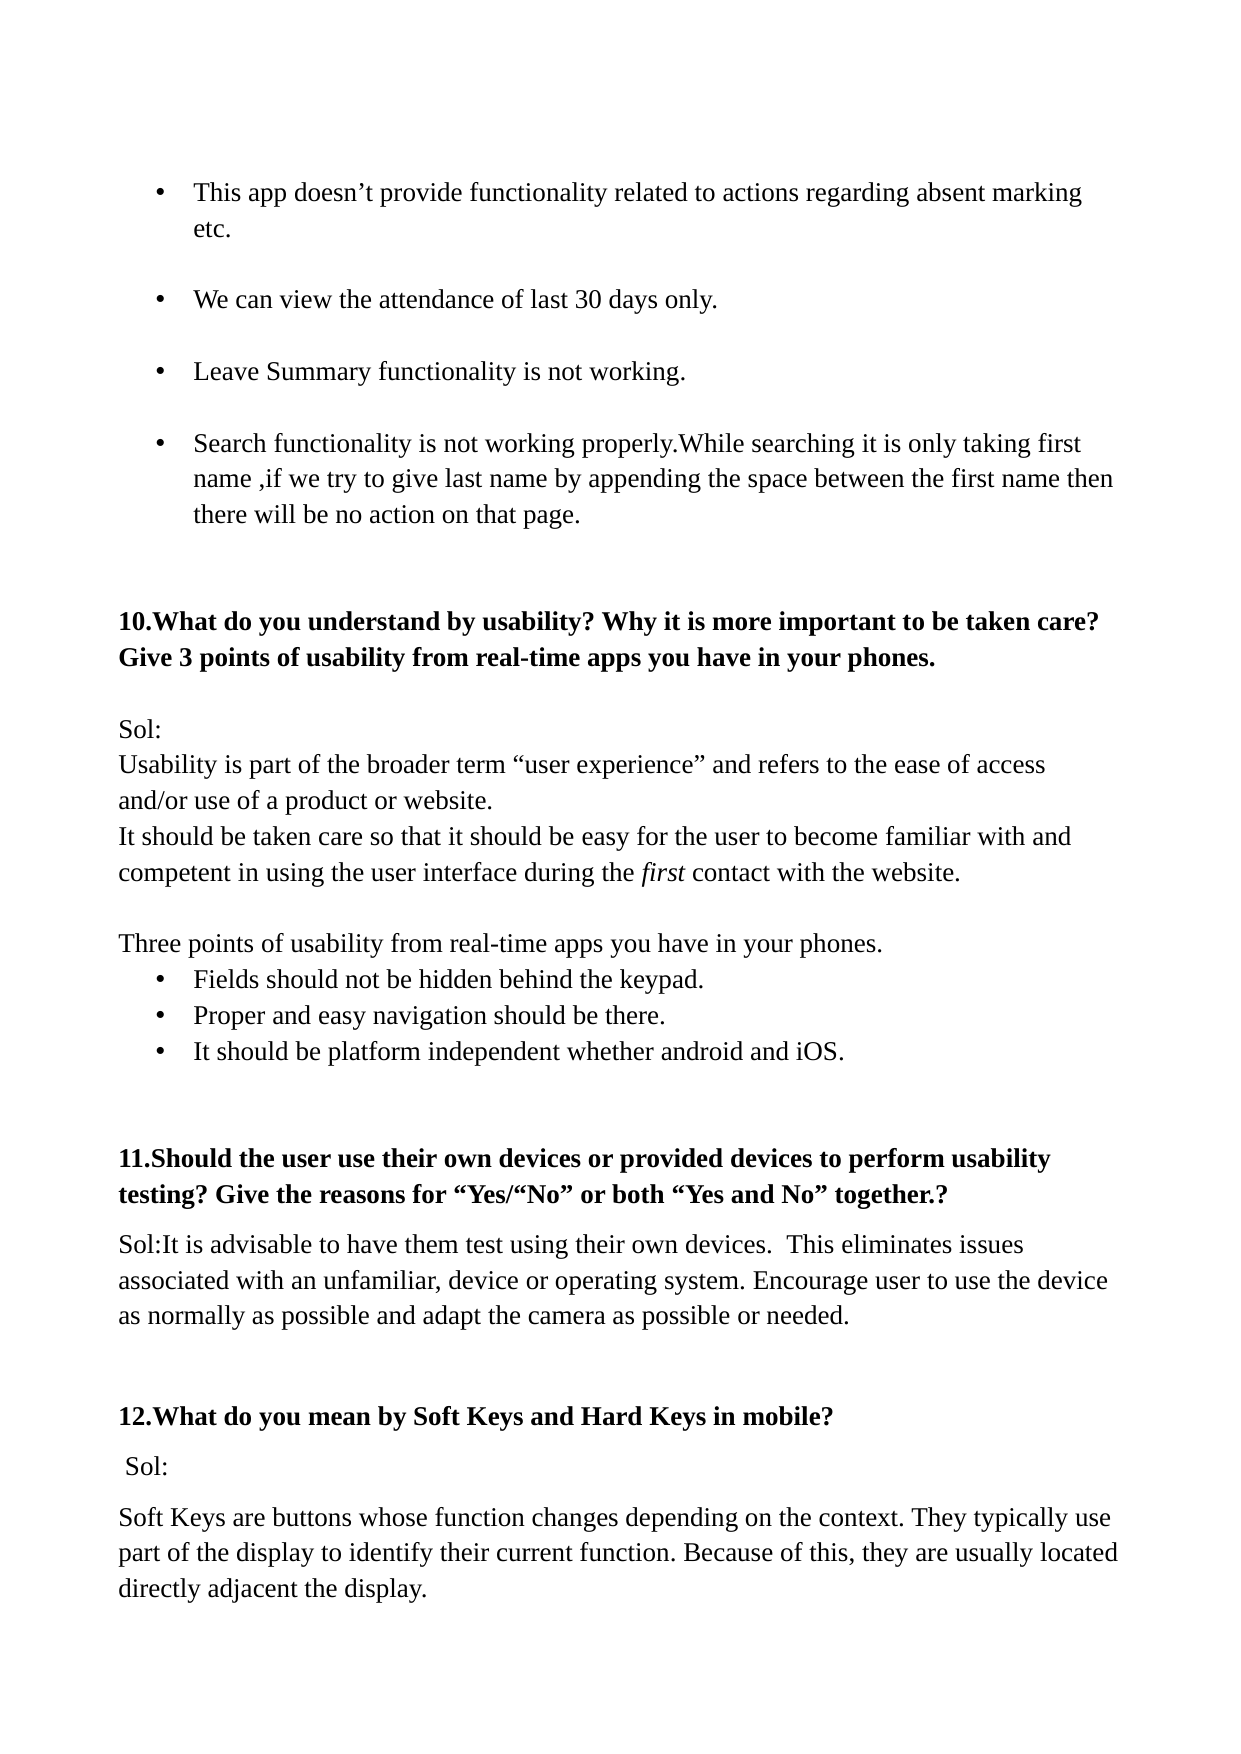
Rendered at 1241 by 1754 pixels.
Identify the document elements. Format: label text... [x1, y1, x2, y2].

text It should be taken care so that it should be easy for the user to become familiar with and competent in using the user interface during the first contact with the website. [118, 820, 1122, 887]
list Leave Summary functionality is not working. [156, 355, 1122, 422]
text Usability is part of the broader term “user experience” and refers to the ease of access and/or use of a product or website. [118, 748, 1122, 815]
list This app doesn’t provide functionality related to actions regarding absent marking etc. [156, 176, 1122, 279]
text Sol:It is advisable to have them test using their own devices. This eliminates issues associated with an unfamiliar, device or operating system. Encourage user to use the device as normally as possible and adapt the camera as possible or needed. [118, 1228, 1122, 1331]
text Three points of usability from real-time apps you have in your phones. [118, 927, 1122, 958]
text Sol: [118, 1450, 1122, 1482]
list We can view the attendance of last 30 days only. [156, 284, 1122, 351]
text 10.What do you understand by usability? Why it is more important to be taken care?Give 3 points of usability from real-time apps you have in your phones. [118, 606, 1122, 672]
text Soft Keys are buttons whose function changes depending on the context. They typically use part of the display to identify their current function. Because of this, they are usually located directly adjacent the display. [118, 1501, 1122, 1603]
list Search functionality is not working properly.While searching it is only taking first name ,if we try to give last name by appending the space between the first name then there will be no action on that page. [156, 427, 1122, 529]
list It should be platform independent whether android and iOS. [156, 1035, 1122, 1137]
text 11.Should the user use their own devices or provided devices to perform usability testing? Give the reasons for “Yes/“No” or both “Yes and No” together.? [118, 1142, 1122, 1209]
text 12.What do you mean by Soft Keys and Hard Keys in mobile? [118, 1400, 1122, 1431]
list Proper and easy navigation should be there. [156, 999, 1122, 1030]
text Sol: [118, 713, 1122, 744]
list Fields should not be hidden behind the keypad. [156, 963, 1122, 994]
